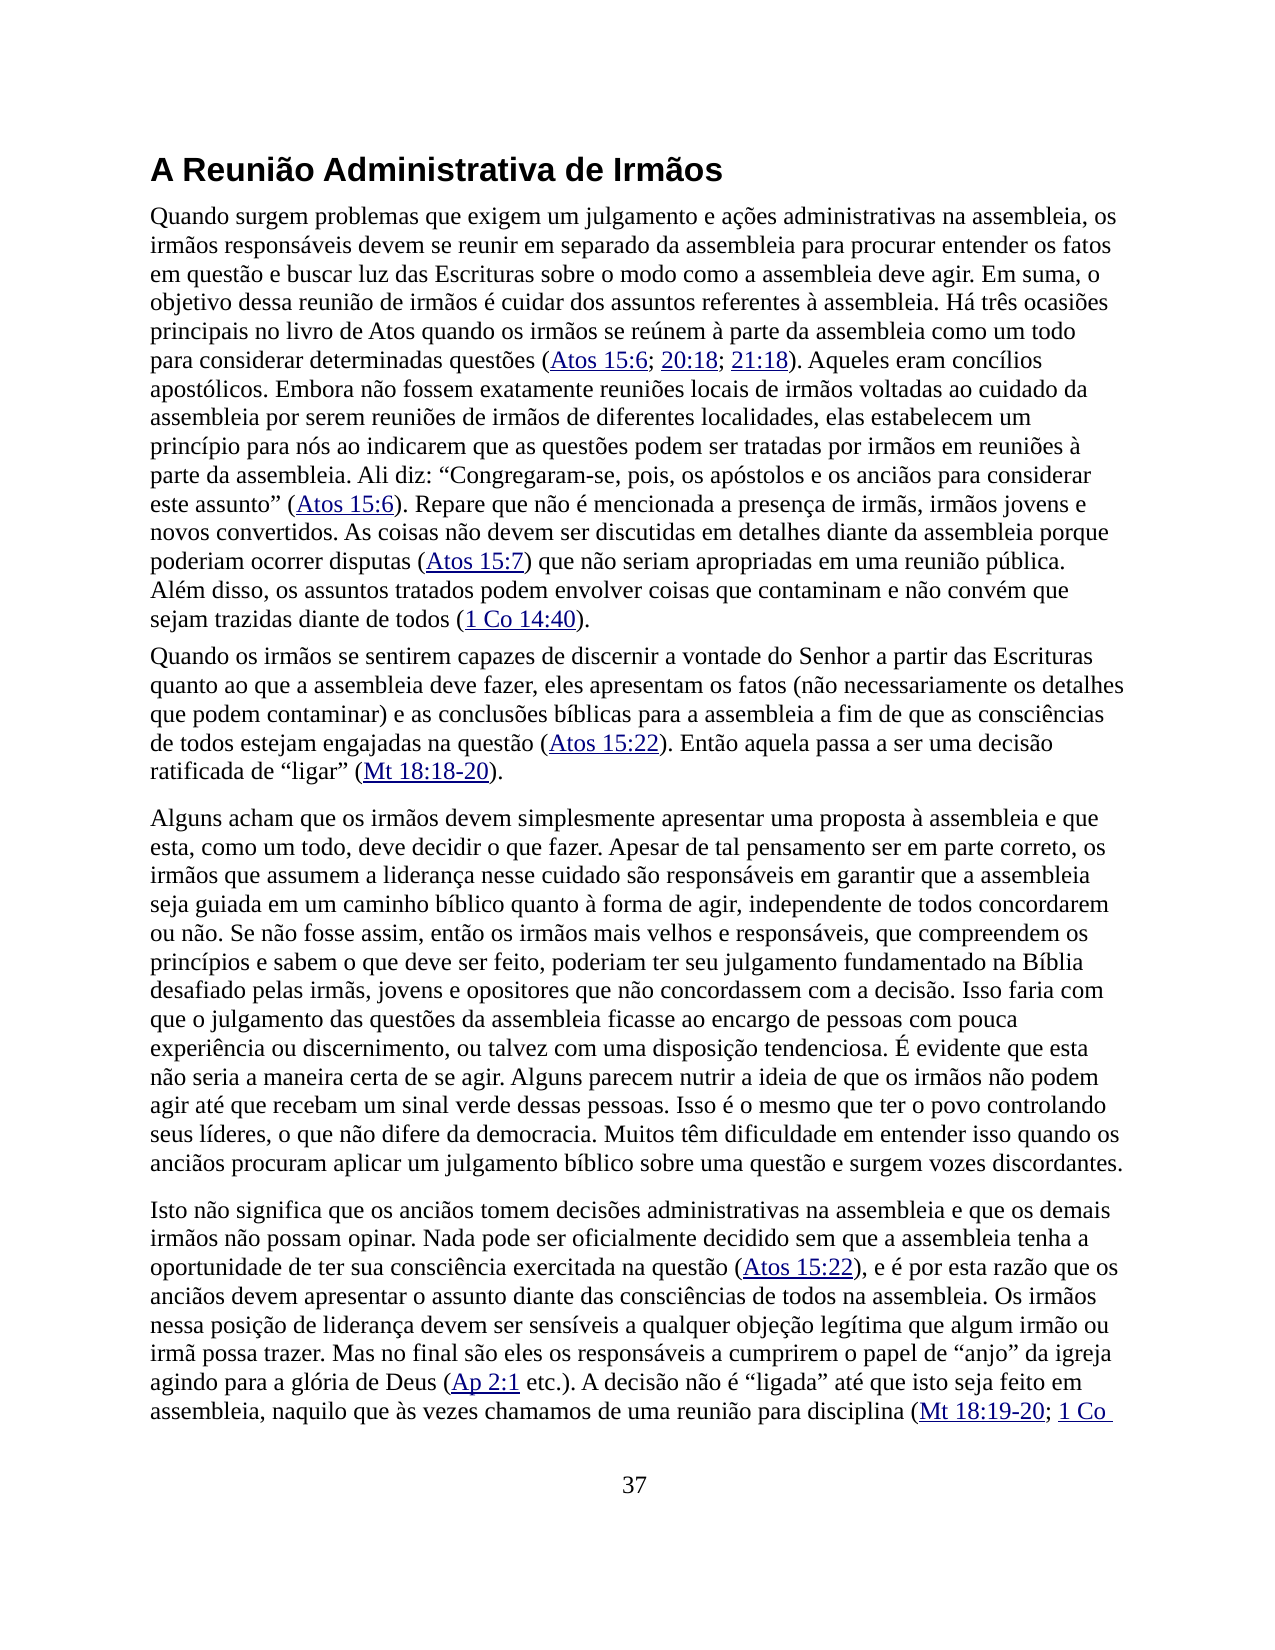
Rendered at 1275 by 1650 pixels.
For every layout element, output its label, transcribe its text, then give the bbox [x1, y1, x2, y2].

text Alguns acham que os irmãos devem simplesmente apresentar uma proposta à assembleia e que esta, como um todo, deve decidir o que fazer. Apesar de tal pensamento ser em parte correto, os irmãos que assumem a liderança nesse cuidado são responsáveis em garantir que a assembleia seja guiada em um caminho bíblico quanto à forma de agir, independente de todos concordarem ou não. Se não fosse assim, então os irmãos mais velhos e responsáveis, que compreendem os princípios e sabem o que deve ser feito, poderiam ter seu julgamento fundamentado na Bíblia desafiado pelas irmãs, jovens e opositores que não concordassem com a decisão. Isso faria com que o julgamento das questões da assembleia ficasse ao encargo de pessoas com pouca experiência ou discernimento, ou talvez com uma disposição tendenciosa. É evidente que esta não seria a maneira certa de se agir. Alguns parecem nutrir a ideia de que os irmãos não podem agir até que recebam um sinal verde dessas pessoas. Isso é o mesmo que ter o povo controlando seus líderes, o que não difere da democracia. Muitos têm dificuldade em entender isso quando os anciãos procuram aplicar um julgamento bíblico sobre uma questão e surgem vozes discordantes. [150, 803, 1125, 1177]
subtitle A Reunião Administrativa de Irmãos [150, 150, 1125, 189]
text Quando surgem problemas que exigem um julgamento e ações administrativas na assembleia, os irmãos responsáveis devem se reunir em separado da assembleia para procurar entender os fatos em questão e buscar luz das Escrituras sobre o modo como a assembleia deve agir. Em suma, o objetivo dessa reunião de irmãos é cuidar dos assuntos referentes à assembleia. Há três ocasiões principais no livro de Atos quando os irmãos se reúnem à parte da assembleia como um todo para considerar determinadas questões (Atos 15:6; 20:18; 21:18). Aqueles eram concílios apostólicos. Embora não fossem exatamente reuniões locais de irmãos voltadas ao cuidado da assembleia por serem reuniões de irmãos de diferentes localidades, elas estabelecem um princípio para nós ao indicarem que as questões podem ser tratadas por irmãos em reuniões à parte da assembleia. Ali diz: “Congregaram-se, pois, os apóstolos e os anciãos para considerar este assunto” (Atos 15:6). Repare que não é mencionada a presença de irmãs, irmãos jovens e novos convertidos. As coisas não devem ser discutidas em detalhes diante da assembleia porque poderiam ocorrer disputas (Atos 15:7) que não seriam apropriadas em uma reunião pública. Além disso, os assuntos tratados podem envolver coisas que contaminam e não convém que sejam trazidas diante de todos (1 Co 14:40). [150, 201, 1125, 632]
text Isto não significa que os anciãos tomem decisões administrativas na assembleia e que os demais irmãos não possam opinar. Nada pode ser oficialmente decidido sem que a assembleia tenha a oportunidade de ter sua consciência exercitada na questão (Atos 15:22), e é por esta razão que os anciãos devem apresentar o assunto diante das consciências de todos na assembleia. Os irmãos nessa posição de liderança devem ser sensíveis a qualquer objeção legítima que algum irmão ou irmã possa trazer. Mas no final são eles os responsáveis a cumprirem o papel de “anjo” da igreja agindo para a glória de Deus (Ap 2:1 etc.). A decisão não é “ligada” até que isto seja feito em assembleia, naquilo que às vezes chamamos de uma reunião para disciplina (Mt 18:19-20; 1 Co [150, 1195, 1125, 1425]
text Quando os irmãos se sentirem capazes de discernir a vontade do Senhor a partir das Escrituras quanto ao que a assembleia deve fazer, eles apresentam os fatos (não necessariamente os detalhes que podem contaminar) e as conclusões bíblicas para a assembleia a fim de que as consciências de todos estejam engajadas na questão (Atos 15:22). Então aquela passa a ser uma decisão ratificada de “ligar” (Mt 18:18-20). [150, 641, 1125, 785]
